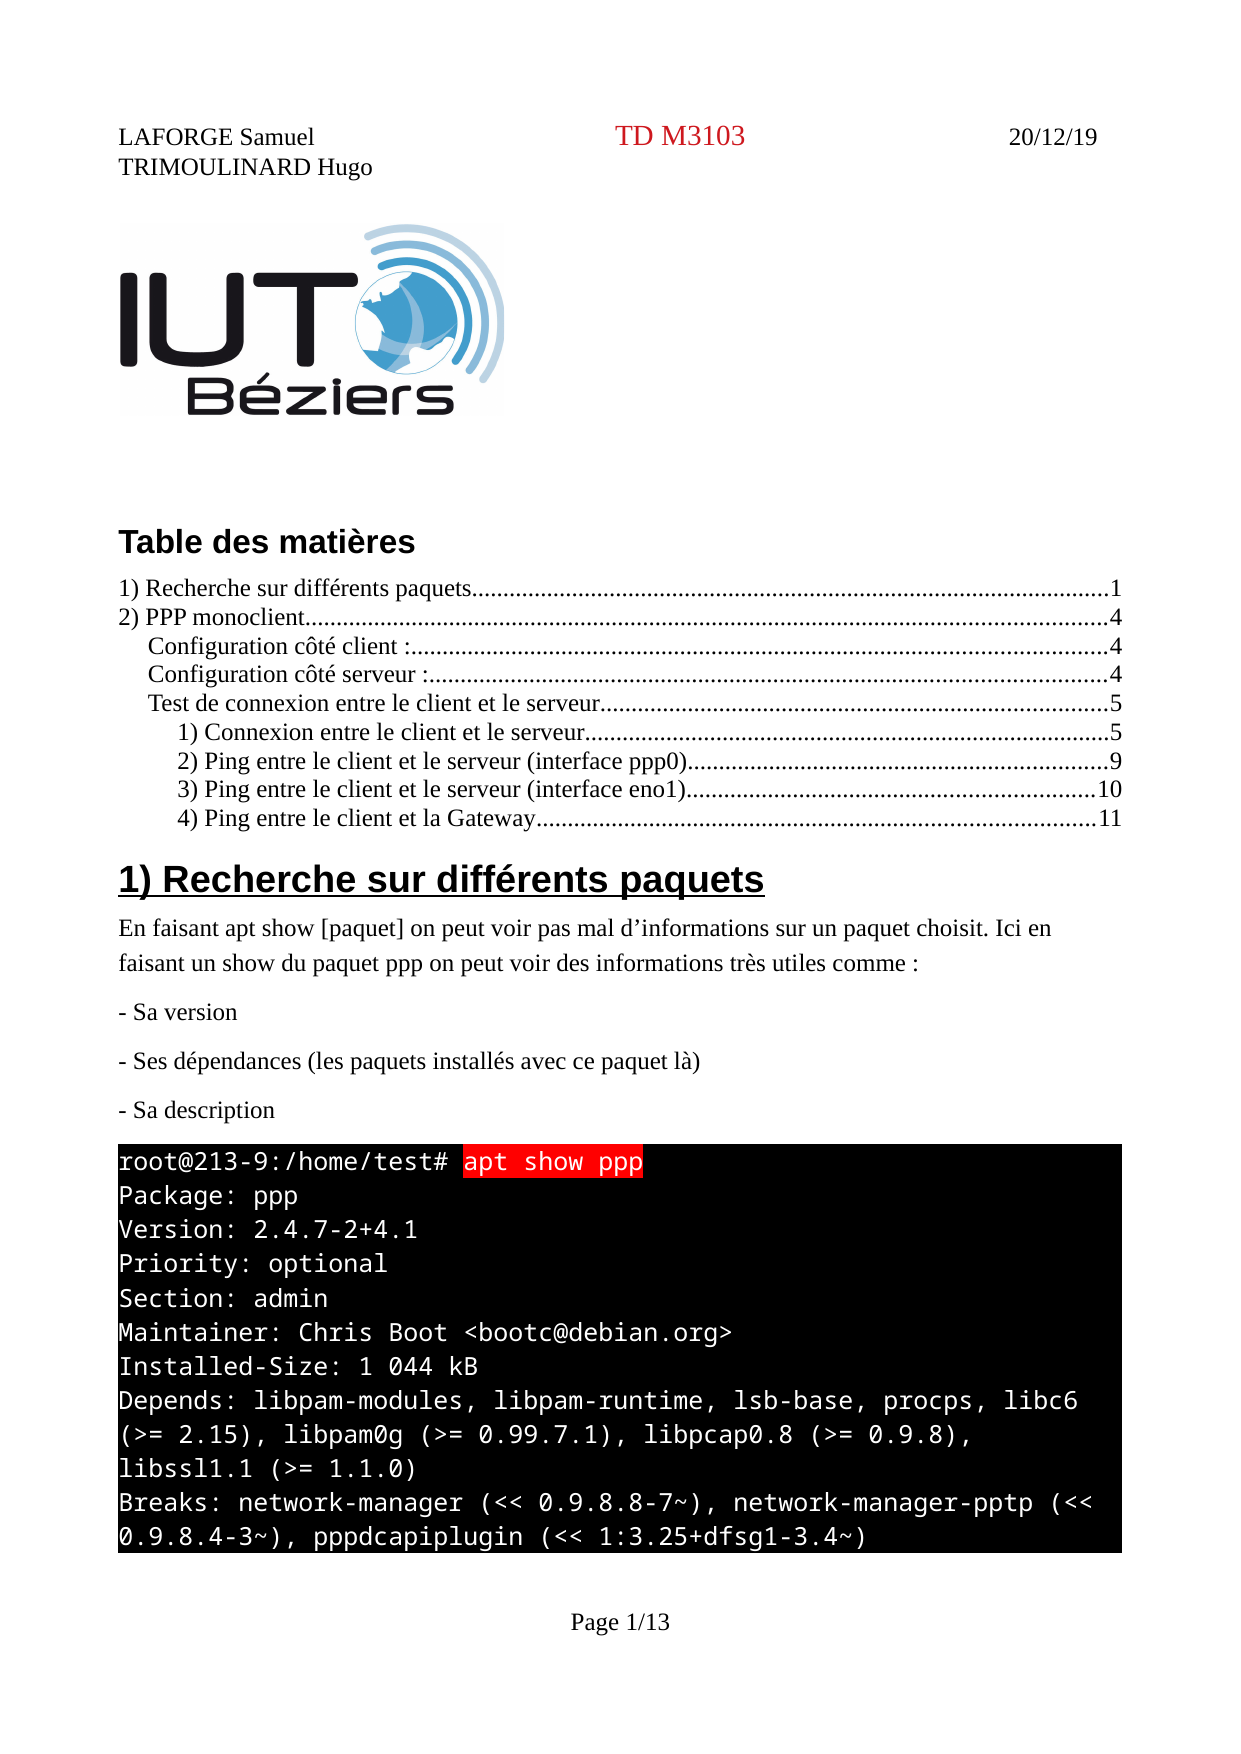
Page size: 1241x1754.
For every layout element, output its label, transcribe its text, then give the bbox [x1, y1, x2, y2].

text Depends: libpam-modules, libpam-runtime, lsb-base, procps, libc6 (>= 2.15), libpam0g (>= 0.99.7.1), libpcap0.8 (>= 0.9.8), libssl1.1 (>= 1.1.0) [118, 1382, 1122, 1484]
text En faisant apt show [paquet] on peut voir pas mal d’informations sur un paquet choisit. Ici en faisant un show du paquet ppp on peut voir des informations très utiles comme : [118, 913, 1122, 976]
text 4) Ping entre le client et la Gateway 11 [177, 803, 1122, 832]
text Package: ppp [118, 1178, 1122, 1212]
text Configuration côté serveur : 4 [148, 659, 1122, 688]
text - Sa description [118, 1095, 1122, 1124]
text 3) Ping entre le client et le serveur (interface eno1) 10 [177, 774, 1122, 803]
picture [120, 223, 505, 416]
subtitle Table des matières [118, 522, 1122, 561]
text Version: 2.4.7-2+4.1 [118, 1212, 1122, 1246]
text 1) Connexion entre le client et le serveur 5 [177, 717, 1122, 746]
text Priority: optional [118, 1246, 1122, 1280]
text Section: admin [118, 1280, 1122, 1314]
text - Ses dépendances (les paquets installés avec ce paquet là) [118, 1046, 1122, 1074]
text Test de connexion entre le client et le serveur 5 [148, 688, 1122, 717]
text root@213-9:/home/test# apt show ppp [118, 1144, 1122, 1178]
text 1) Recherche sur différents paquets 1 [118, 573, 1122, 602]
text Maintainer: Chris Boot <bootc@debian.org> [118, 1314, 1122, 1348]
text Breaks: network-manager (<< 0.9.8.8-7~), network-manager-pptp (<< 0.9.8.4-3~), pppdcapiplugin (<< 1:3.25+dfsg1-3.4~) [118, 1484, 1122, 1553]
text Configuration côté client : 4 [148, 631, 1122, 659]
subtitle 1) Recherche sur différents paquets [118, 857, 1122, 901]
text - Sa version [118, 997, 1122, 1026]
text Installed-Size: 1 044 kB [118, 1348, 1122, 1382]
text 2) PPP monoclient 4 [118, 602, 1122, 631]
text 2) Ping entre le client et le serveur (interface ppp0) 9 [177, 746, 1122, 774]
